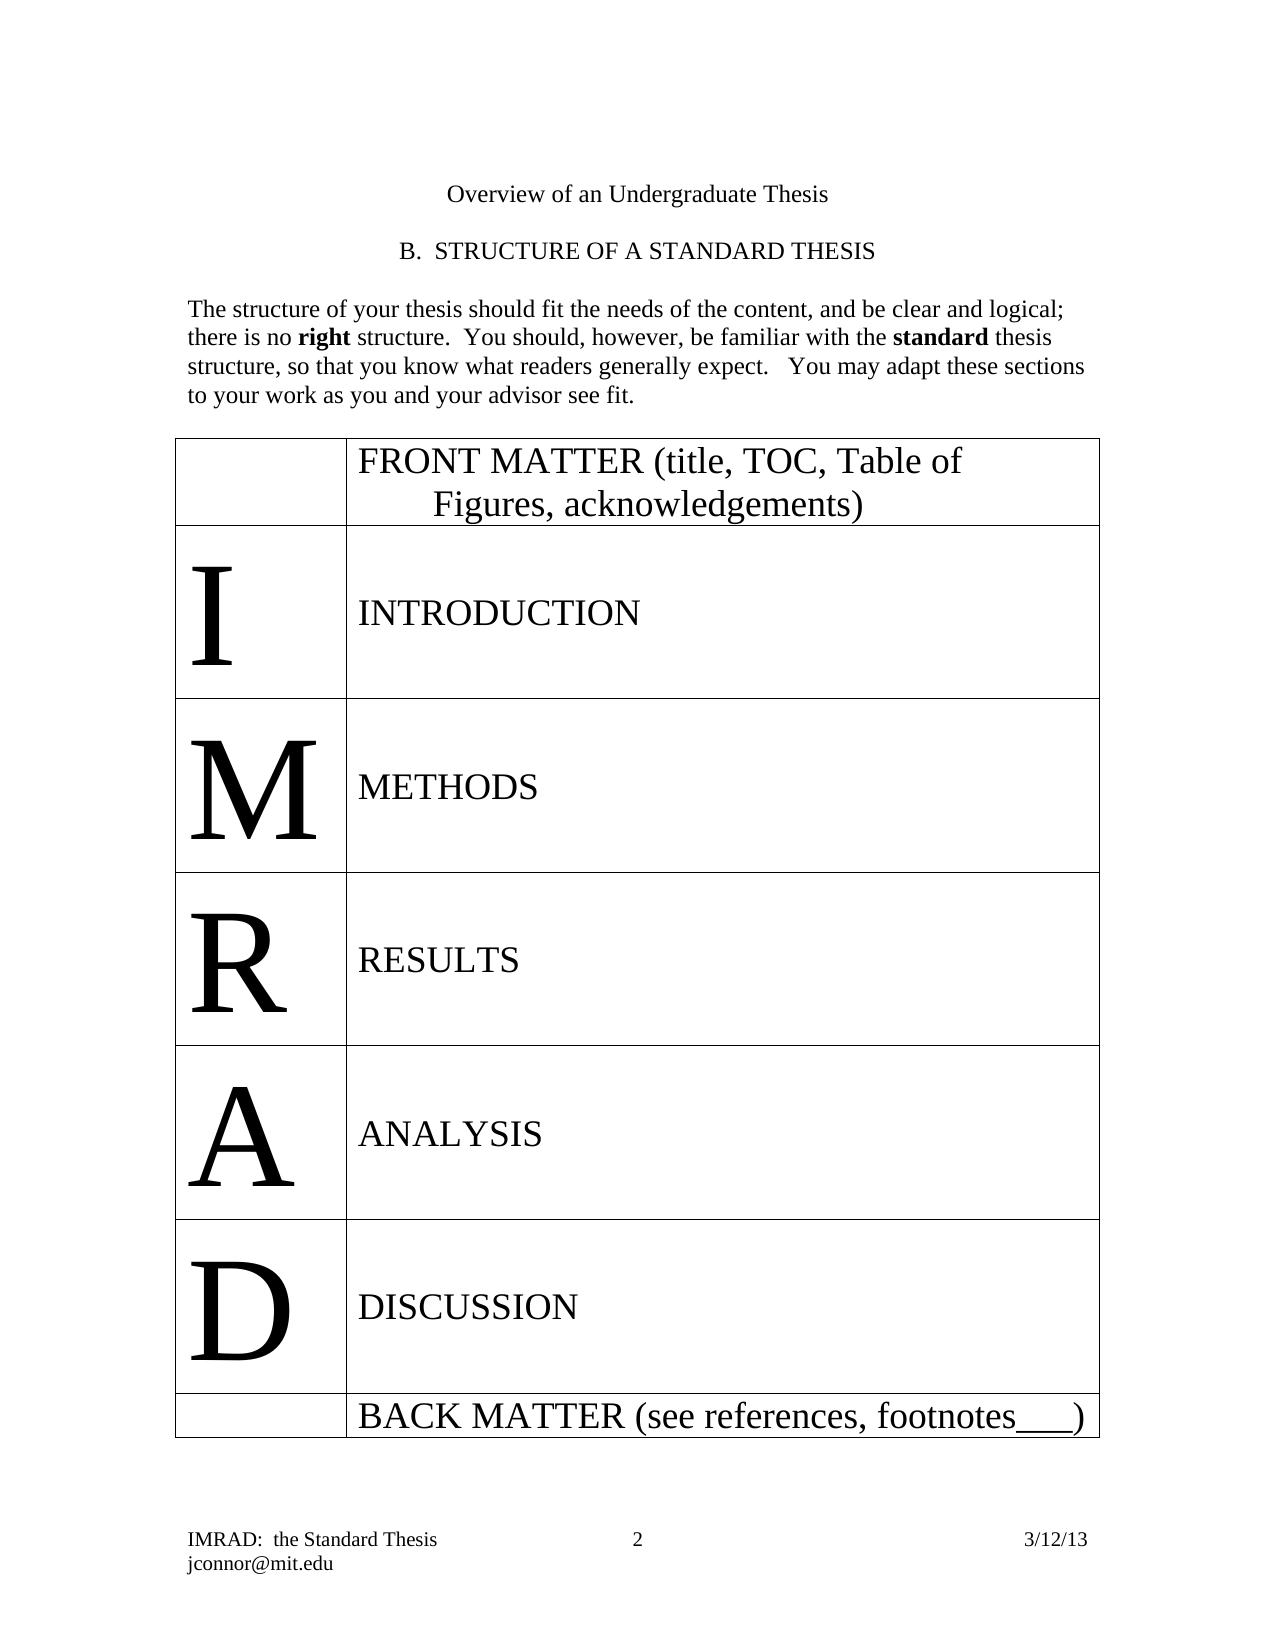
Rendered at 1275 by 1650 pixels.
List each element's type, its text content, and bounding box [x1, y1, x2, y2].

table_cell DISCUSSION [347, 1220, 1099, 1392]
table_cell D [176, 1220, 346, 1392]
table_header [176, 439, 346, 525]
text Overview of an Undergraduate Thesis [187, 179, 1087, 207]
table_header FRONT MATTER (title, TOC, Table of Figures, acknowledgements) [347, 439, 1099, 525]
table_cell I [176, 526, 346, 698]
table_cell METHODS [347, 699, 1099, 872]
text B. STRUCTURE OF A STANDARD THESIS [187, 236, 1087, 265]
table_cell BACK MATTER (see references, footnotes___) [347, 1394, 1099, 1437]
table_cell RESULTS [347, 873, 1099, 1045]
table_cell INTRODUCTION [347, 526, 1099, 698]
table_cell R [176, 873, 346, 1045]
table_cell [176, 1394, 346, 1437]
table_cell M [176, 699, 346, 872]
text The structure of your thesis should fit the needs of the content, and be clear and logical; there is no right structure. You should, however, be familiar with the standard thesis structure, so that you know what readers generally expect. You may adapt these sections to your work as you and your advisor see fit. [187, 294, 1087, 409]
table_cell ANALYSIS [347, 1046, 1099, 1219]
table_cell A [176, 1046, 346, 1219]
